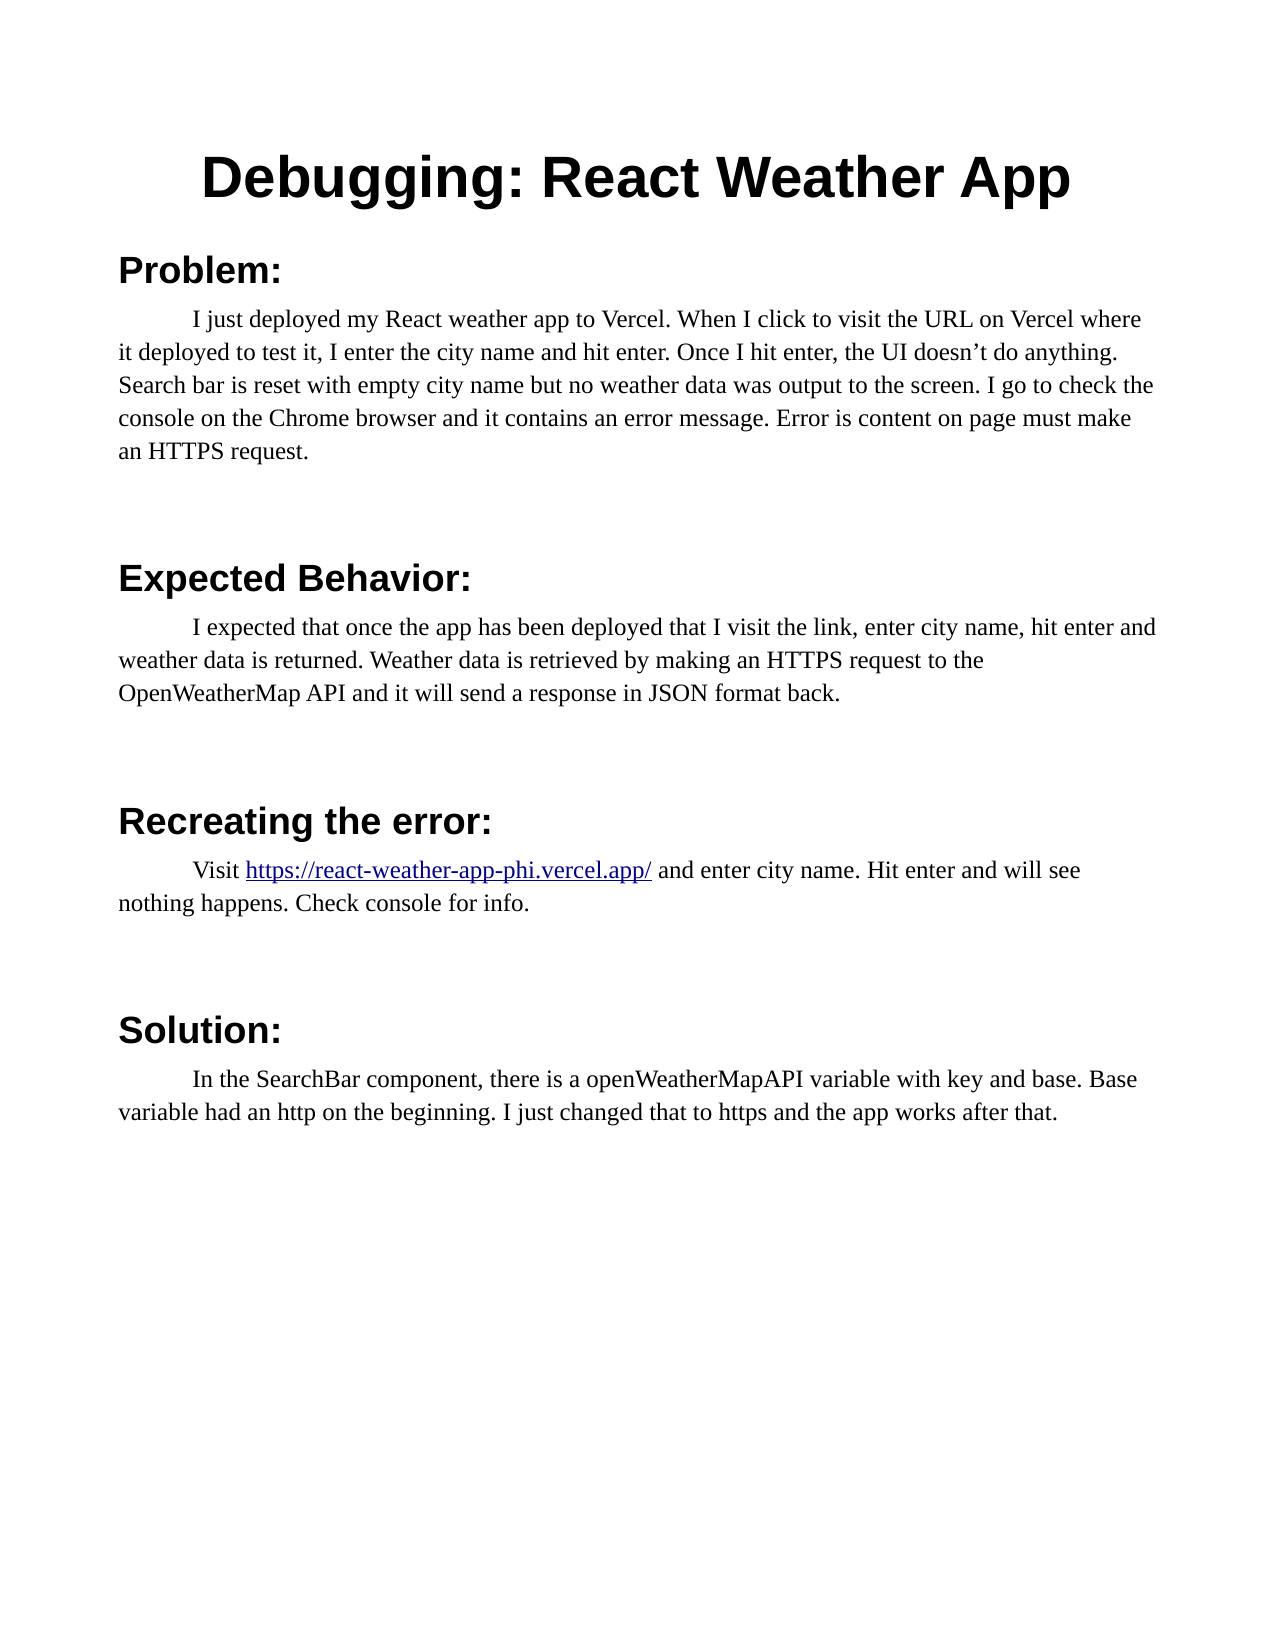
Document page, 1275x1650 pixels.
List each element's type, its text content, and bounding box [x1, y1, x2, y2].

text I expected that once the app has been deployed that I visit the link, enter city name, hit enter and weather data is returned. Weather data is retrieved by making an HTTPS request to the OpenWeatherMap API and it will send a response in JSON format back. [118, 612, 1157, 707]
text I just deployed my React weather app to Vercel. When I click to visit the URL on Vercel where it deployed to test it, I enter the city name and hit enter. Once I hit enter, the UI doesn’t do anything. Search bar is reset with empty city name but no weather data was output to the screen. I go to check the console on the Chrome browser and it contains an error message. Error is content on page must make an HTTPS request. [118, 304, 1157, 465]
text In the SearchBar component, there is a openWeatherMapAPI variable with key and base. Base variable had an http on the beginning. I just changed that to https and the app works after that. [118, 1064, 1157, 1126]
title Debugging: React Weather App [118, 143, 1157, 210]
subtitle Problem: [118, 248, 1157, 291]
subtitle Expected Behavior: [118, 556, 1157, 600]
subtitle Recreating the error: [118, 798, 1157, 842]
text Visit https://react-weather-app-phi.vercel.app/ and enter city name. Hit enter and will see nothing happens. Check console for info. [118, 855, 1157, 916]
subtitle Solution: [118, 1008, 1157, 1052]
